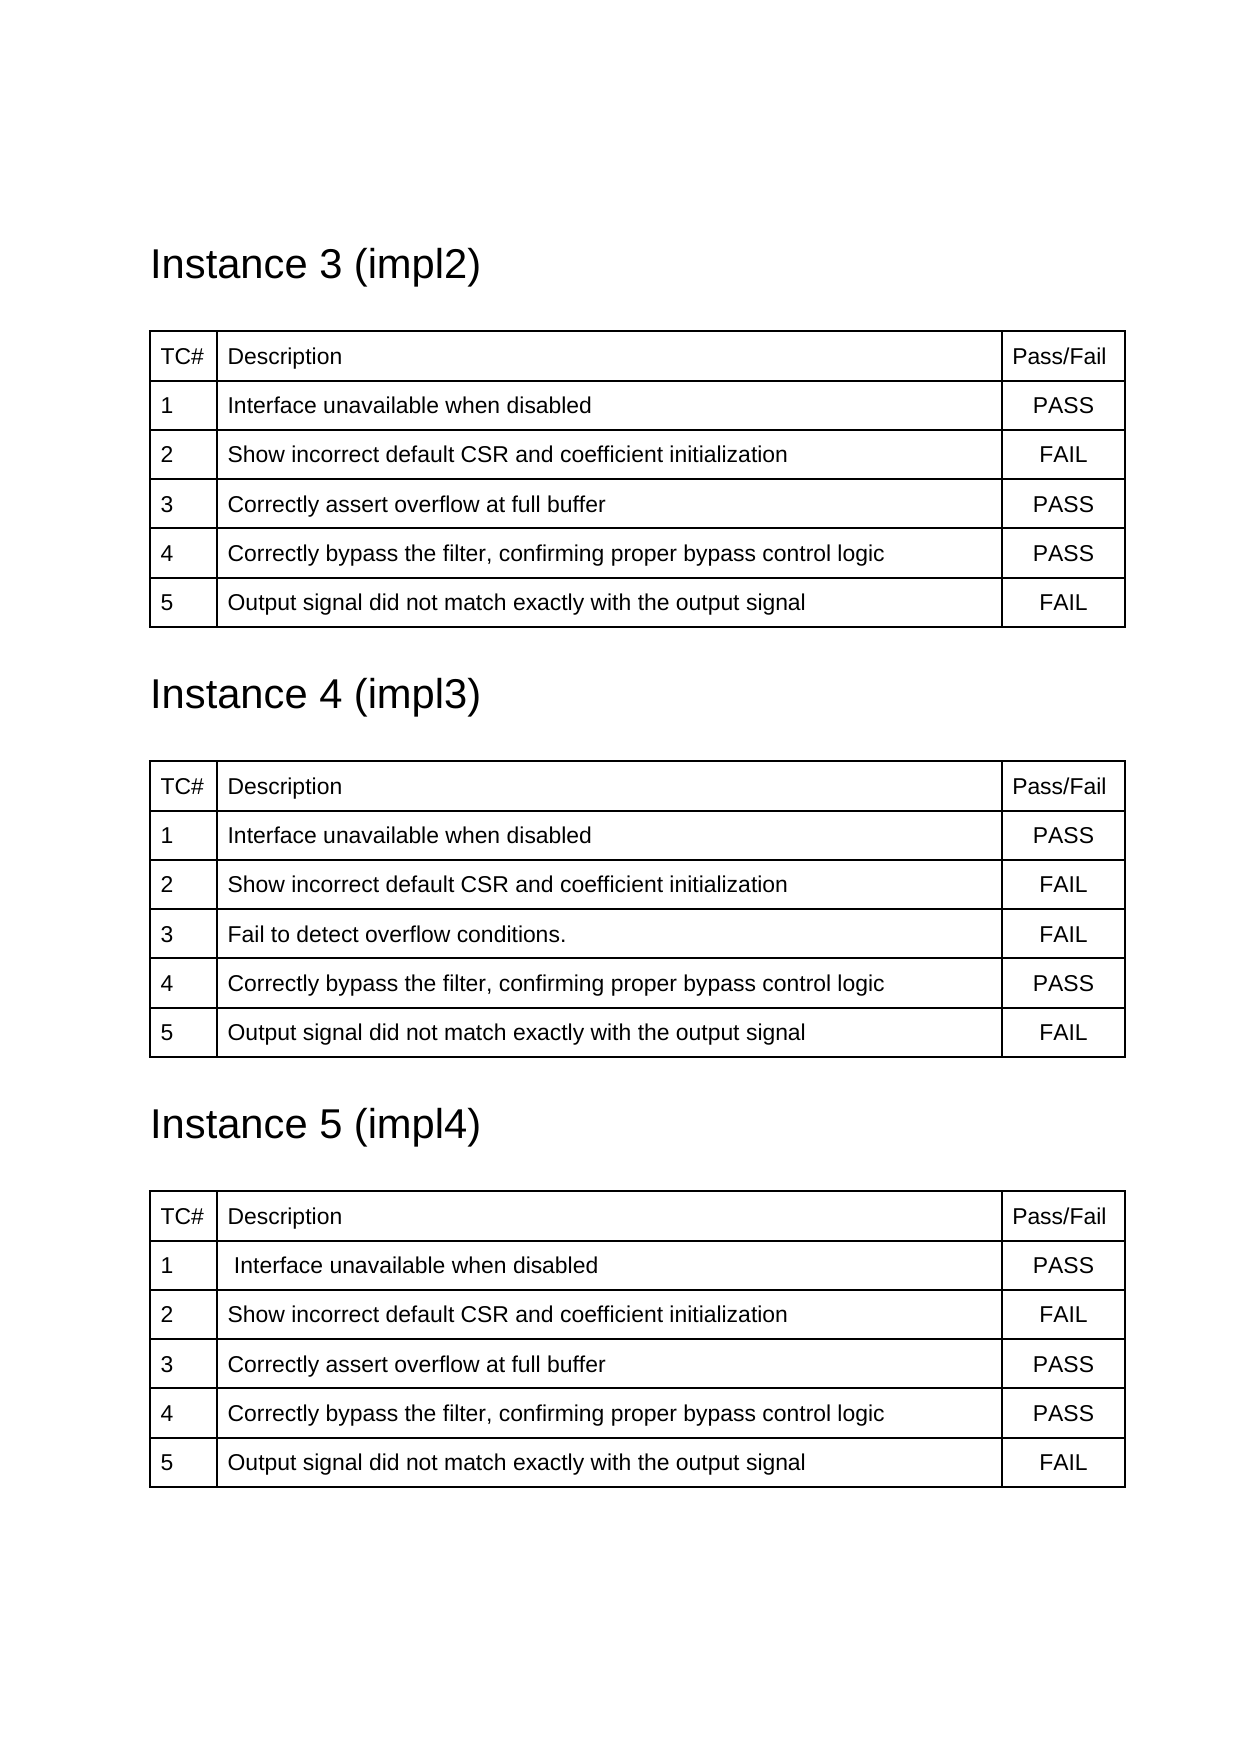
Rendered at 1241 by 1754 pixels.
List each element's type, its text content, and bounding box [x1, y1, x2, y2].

table_cell PASS [1003, 480, 1124, 527]
table_cell FAIL [1003, 910, 1124, 957]
table_cell 1 [151, 812, 216, 859]
table_cell Interface unavailable when disabled [218, 382, 1001, 429]
table_cell Output signal did not match exactly with the output signal [218, 1009, 1001, 1056]
table_cell 4 [151, 529, 216, 577]
table_cell Correctly bypass the filter, confirming proper bypass control logic [218, 1389, 1001, 1437]
table_header TC# [151, 1192, 216, 1239]
table_cell 4 [151, 959, 216, 1007]
table_cell FAIL [1003, 1291, 1124, 1338]
table_cell PASS [1003, 382, 1124, 429]
table_header Pass/Fail [1003, 762, 1124, 809]
subtitle Instance 5 (impl4) [150, 1099, 1090, 1147]
table_cell 3 [151, 910, 216, 957]
table_cell FAIL [1003, 1439, 1124, 1486]
table_cell Show incorrect default CSR and coefficient initialization [218, 431, 1001, 478]
table_header Description [218, 762, 1001, 809]
table_cell FAIL [1003, 431, 1124, 478]
table_cell 2 [151, 431, 216, 478]
table_cell Show incorrect default CSR and coefficient initialization [218, 1291, 1001, 1338]
subtitle Instance 4 (impl3) [150, 669, 1090, 717]
table_header TC# [151, 332, 216, 379]
table_cell 2 [151, 1291, 216, 1338]
table_cell FAIL [1003, 861, 1124, 908]
table_cell 2 [151, 861, 216, 908]
table_cell FAIL [1003, 579, 1124, 626]
table_cell Interface unavailable when disabled [218, 812, 1001, 859]
table_cell Fail to detect overflow conditions. [218, 910, 1001, 957]
table_cell Correctly bypass the filter, confirming proper bypass control logic [218, 959, 1001, 1007]
subtitle Instance 3 (impl2) [150, 239, 1090, 287]
table_cell PASS [1003, 812, 1124, 859]
table_header TC# [151, 762, 216, 809]
table_cell 5 [151, 1009, 216, 1056]
table_cell 5 [151, 579, 216, 626]
table_cell 5 [151, 1439, 216, 1486]
table_cell 1 [151, 1242, 216, 1289]
table_cell 3 [151, 480, 216, 527]
table_cell PASS [1003, 1340, 1124, 1387]
table_cell Output signal did not match exactly with the output signal [218, 1439, 1001, 1486]
table_cell PASS [1003, 1242, 1124, 1289]
table_cell 1 [151, 382, 216, 429]
table_header Description [218, 332, 1001, 379]
table_cell Show incorrect default CSR and coefficient initialization [218, 861, 1001, 908]
table_cell PASS [1003, 529, 1124, 577]
table_cell Interface unavailable when disabled [218, 1242, 1001, 1289]
table_header Pass/Fail [1003, 1192, 1124, 1239]
table_cell Correctly assert overflow at full buffer [218, 480, 1001, 527]
table_cell Correctly assert overflow at full buffer [218, 1340, 1001, 1387]
table_cell PASS [1003, 959, 1124, 1007]
table_header Description [218, 1192, 1001, 1239]
table_cell Correctly bypass the filter, confirming proper bypass control logic [218, 529, 1001, 577]
table_cell FAIL [1003, 1009, 1124, 1056]
table_cell PASS [1003, 1389, 1124, 1437]
table_cell 4 [151, 1389, 216, 1437]
table_header Pass/Fail [1003, 332, 1124, 379]
table_cell 3 [151, 1340, 216, 1387]
table_cell Output signal did not match exactly with the output signal [218, 579, 1001, 626]
